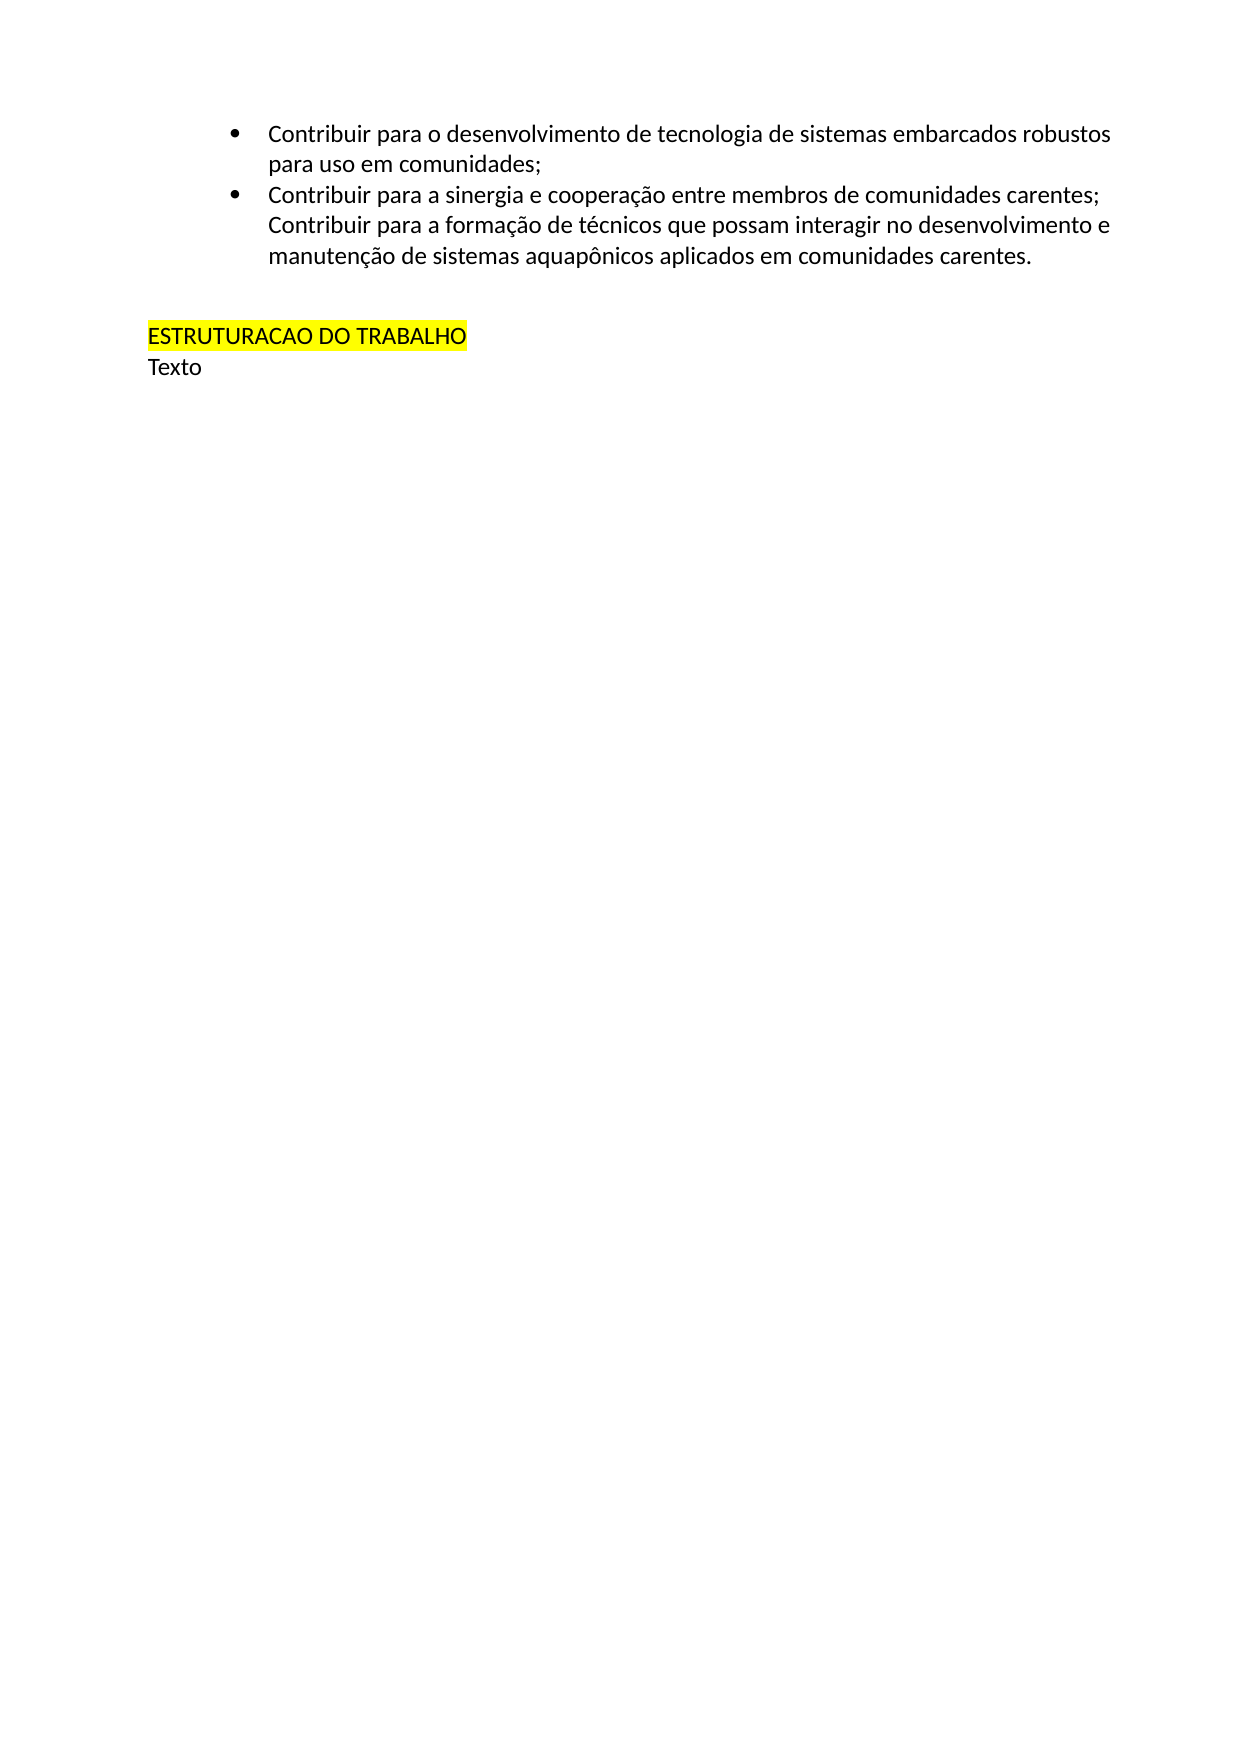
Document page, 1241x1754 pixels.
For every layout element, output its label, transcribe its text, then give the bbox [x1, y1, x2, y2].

list Contribuir para o desenvolvimento de tecnologia de sistemas embarcados robustos para uso em comunidades; [231, 118, 1122, 179]
text Texto [118, 351, 1122, 381]
list Contribuir para a formação de técnicos que possam interagir no desenvolvimento e manutenção de sistemas aquapônicos aplicados em comunidades carentes. [231, 210, 1122, 271]
list Contribuir para a sinergia e cooperação entre membros de comunidades carentes; [231, 179, 1122, 210]
text ESTRUTURACAO DO TRABALHO [118, 320, 1122, 351]
